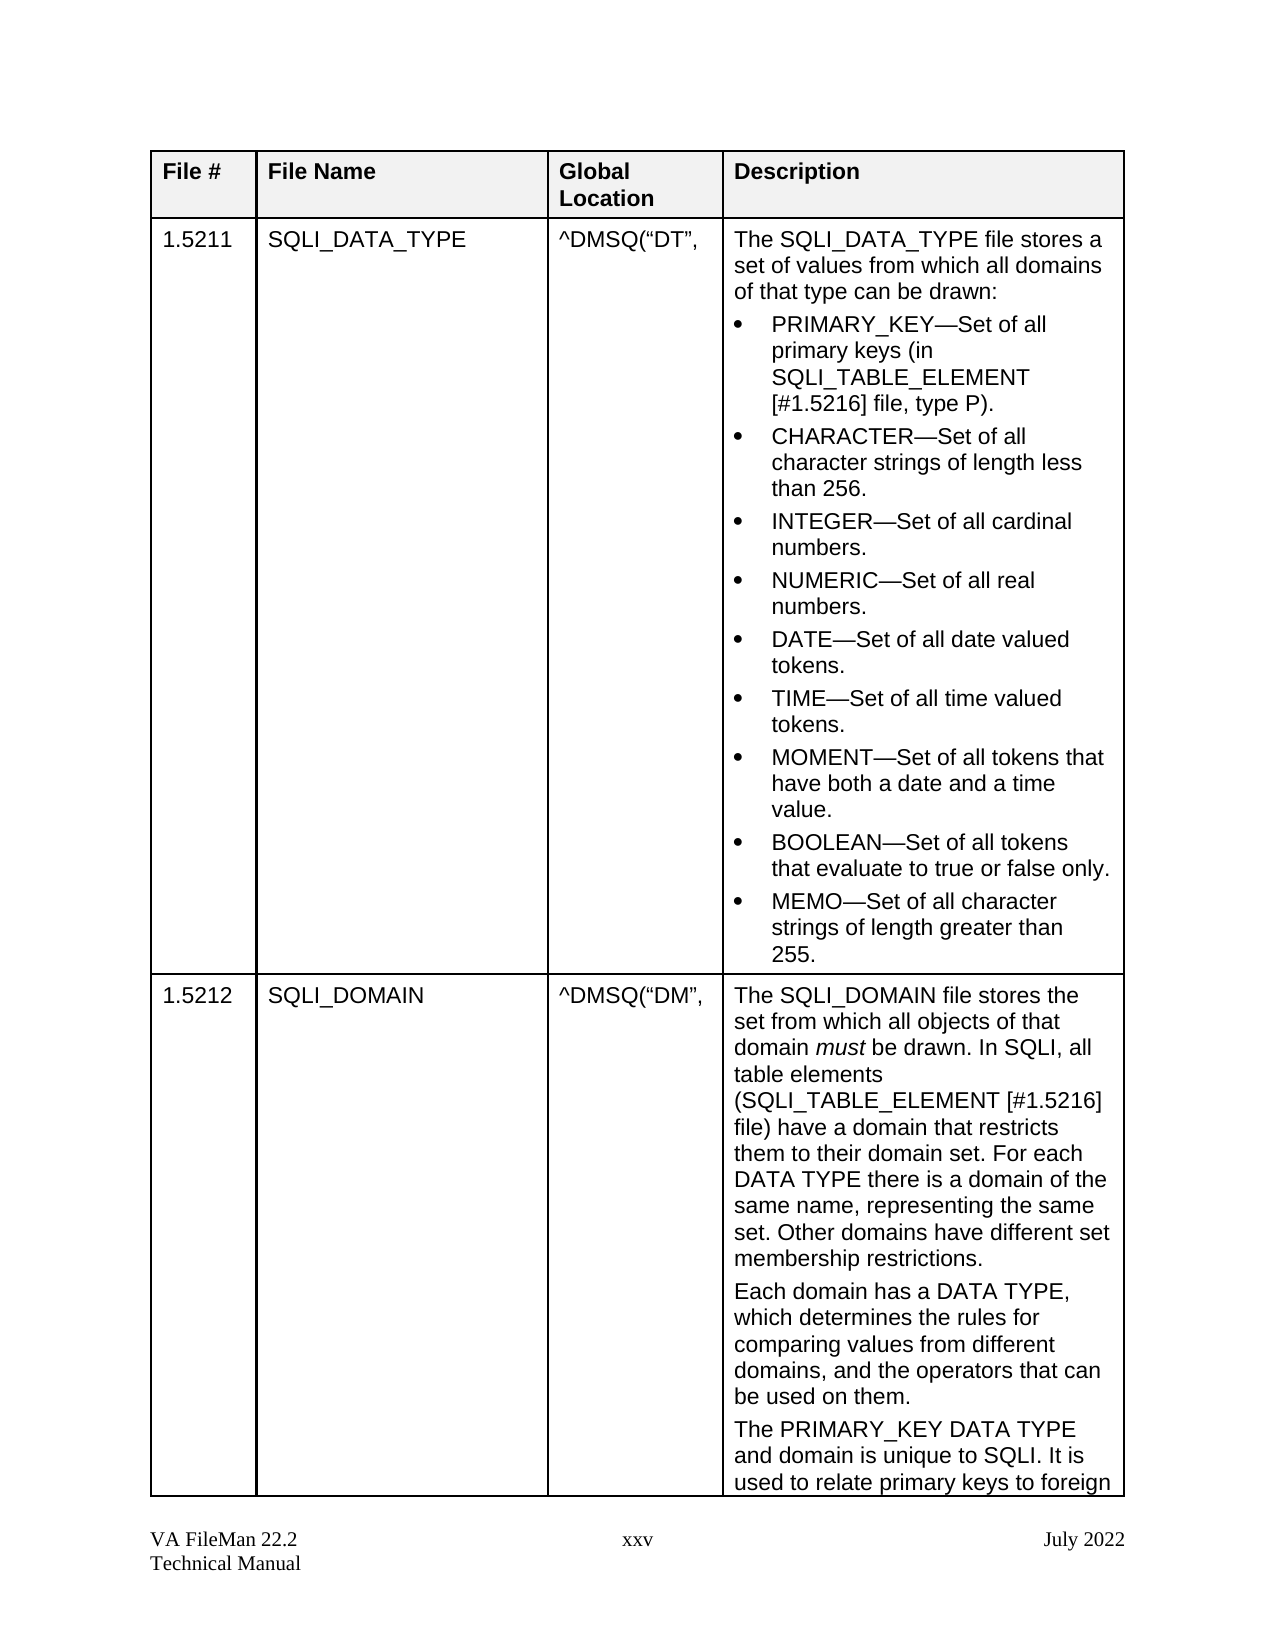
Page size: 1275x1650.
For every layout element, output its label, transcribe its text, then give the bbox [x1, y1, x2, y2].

table_cell 1.5211 [152, 219, 255, 973]
table_cell The SQLI_DOMAIN file stores the set from which all objects of that domain must be drawn. In SQLI, all table elements (SQLI_TABLE_ELEMENT [#1.5216] file) have a domain that restricts them to their domain set. For each DATA TYPE there is a domain of the same name, representing the same set. Other domains have different set membership restrictions. Each domain has a DATA TYPE, which determines the rules for comparing values from different domains, and the operators that can be used on them. The PRIMARY_KEY DATA TYPE and domain is unique to SQLI. It is used to relate primary keys to foreign [724, 975, 1123, 1495]
table_header Description [724, 152, 1123, 217]
table_cell ^DMSQ(“DT”, [549, 219, 722, 973]
table_cell ^DMSQ(“DM”, [549, 975, 722, 1495]
table_cell SQLI_DOMAIN [258, 975, 547, 1495]
table_header File # [152, 152, 255, 217]
table_cell The SQLI_DATA_TYPE file stores a set of values from which all domains of that type can be drawn: PRIMARY_KEY—Set of all primary keys (in SQLI_TABLE_ELEMENT [#1.5216] file, type P). CHARACTER—Set of all character strings of length less than 256. INTEGER—Set of all cardinal numbers. NUMERIC—Set of all real numbers. DATE—Set of all date valued tokens. TIME—Set of all time valued tokens. MOMENT—Set of all tokens that have both a date and a time value. BOOLEAN—Set of all tokens that evaluate to true or false only. MEMO—Set of all character strings of length greater than 255. [724, 219, 1123, 973]
table_header File Name [258, 152, 547, 217]
table_cell SQLI_DATA_TYPE [258, 219, 547, 973]
table_cell 1.5212 [152, 975, 255, 1495]
table_header Global Location [549, 152, 722, 217]
